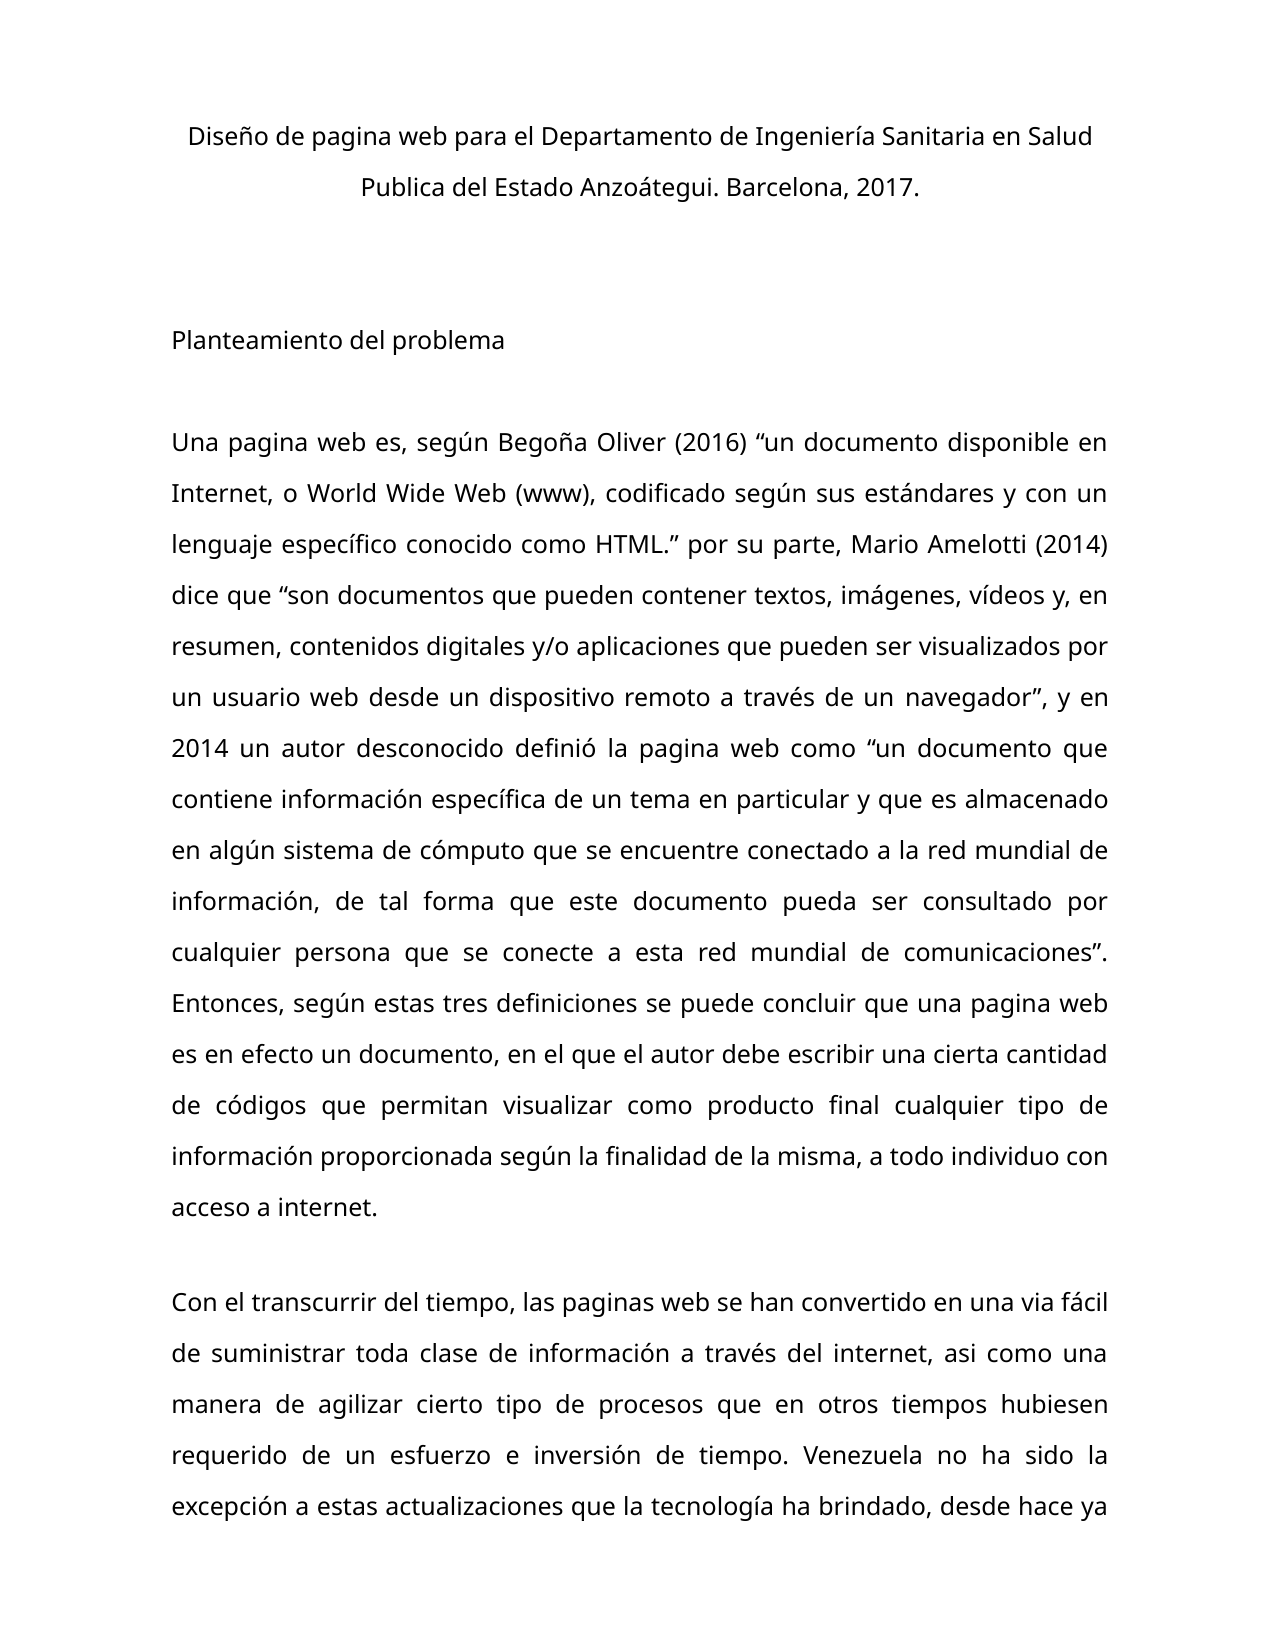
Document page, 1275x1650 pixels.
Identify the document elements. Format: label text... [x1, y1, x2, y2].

text Planteamiento del problema [171, 322, 1109, 356]
text Con el transcurrir del tiempo, las paginas web se han convertido en una via fácil de suministrar toda clase de información a través del internet, asi como una manera de agilizar cierto tipo de procesos que en otros tiempos hubiesen requerido de un esfuerzo e inversión de tiempo. Venezuela no ha sido la excepción a estas actualizaciones que la tecnología ha brindado, desde hace ya [171, 1284, 1109, 1522]
text Diseño de pagina web para el Departamento de Ingeniería Sanitaria en Salud Publica del Estado Anzoátegui. Barcelona, 2017. [171, 118, 1109, 203]
text Una pagina web es, según Begoña Oliver (2016) “un documento disponible en Internet, o World Wide Web (www), codificado según sus estándares y con un lenguaje específico conocido como HTML.” por su parte, Mario Amelotti (2014) dice que “son documentos que pueden contener textos, imágenes, vídeos y, en resumen, contenidos digitales y/o aplicaciones que pueden ser visualizados por un usuario web desde un dispositivo remoto a través de un navegador”, y en 2014 un autor desconocido definió la pagina web como “un documento que contiene información específica de un tema en particular y que es almacenado en algún sistema de cómputo que se encuentre conectado a la red mundial de información, de tal forma que este documento pueda ser consultado por cualquier persona que se conecte a esta red mundial de comunicaciones”. Entonces, según estas tres definiciones se puede concluir que una pagina web es en efecto un documento, en el que el autor debe escribir una cierta cantidad de códigos que permitan visualizar como producto final cualquier tipo de información proporcionada según la finalidad de la misma, a todo individuo con acceso a internet. [171, 424, 1109, 1224]
